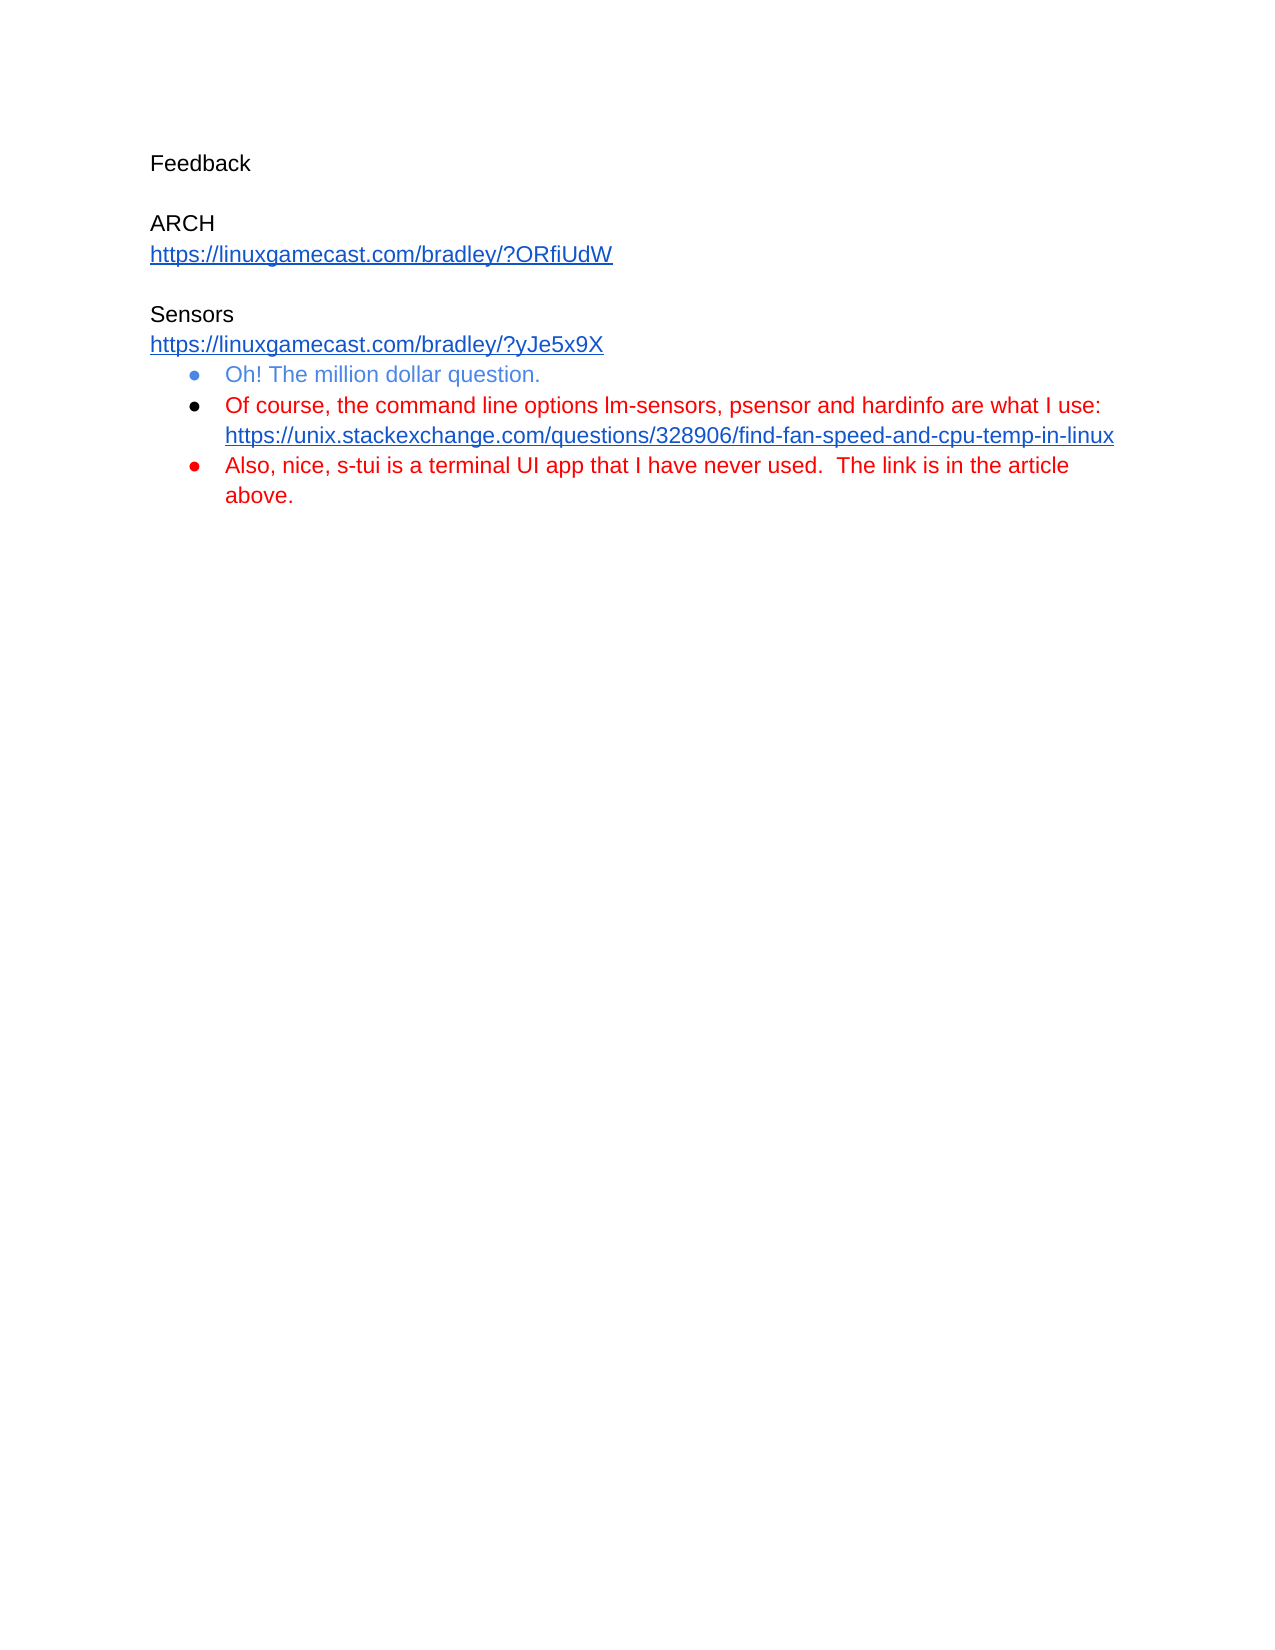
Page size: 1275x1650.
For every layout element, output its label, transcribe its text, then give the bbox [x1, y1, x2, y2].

text ARCH [150, 210, 1125, 237]
text https://linuxgamecast.com/bradley/?yJe5x9X [150, 331, 1125, 358]
text Feedback [150, 150, 1125, 176]
text https://linuxgamecast.com/bradley/?ORfiUdW [150, 241, 1125, 267]
list Also, nice, s-tui is a terminal UI app that I have never used. The link is in the article above. [187, 452, 1125, 509]
list Oh! The million dollar question. [187, 361, 1125, 388]
text Sensors [150, 301, 1125, 327]
list Of course, the command line options lm-sensors, psensor and hardinfo are what I use: https://unix.stackexchange.com/questions/328906/find-fan-speed-and-cpu-temp-in-linux [187, 392, 1125, 448]
